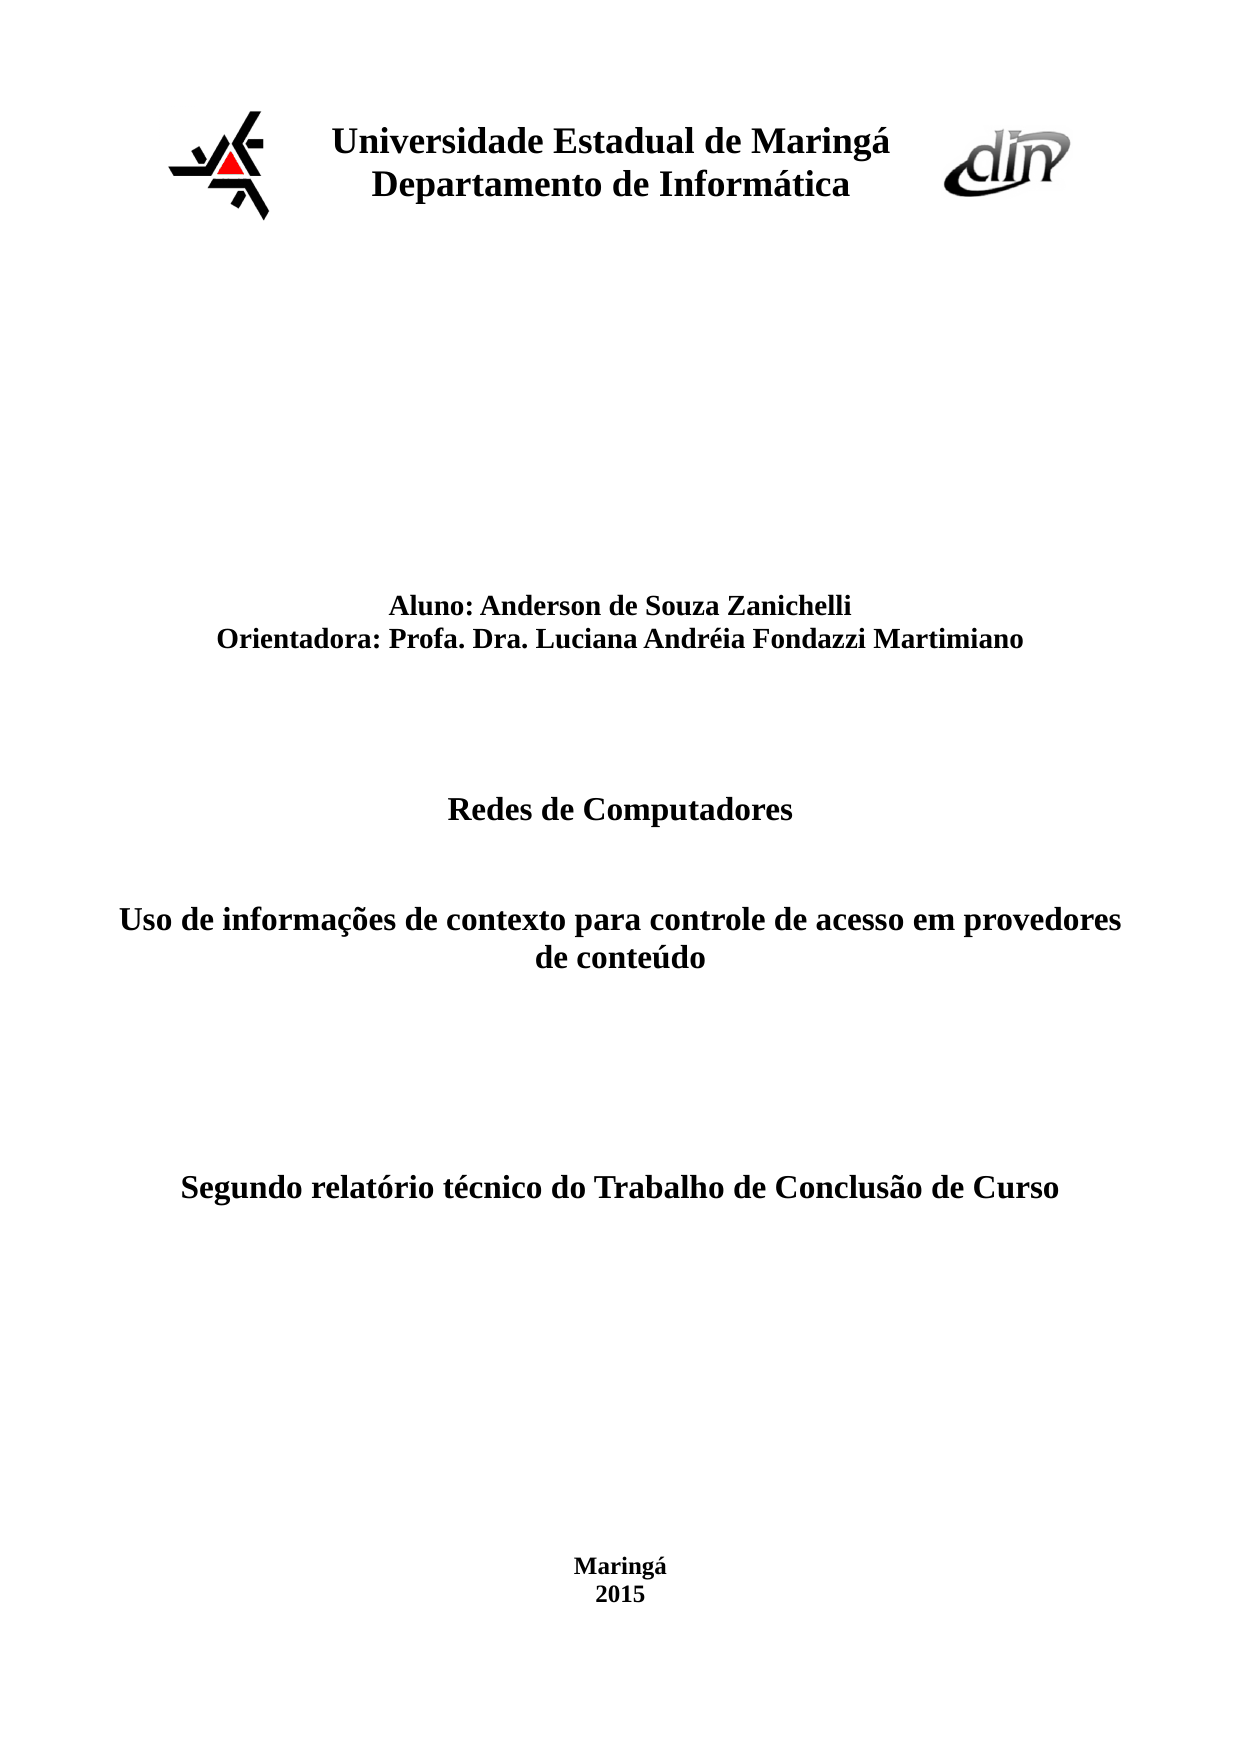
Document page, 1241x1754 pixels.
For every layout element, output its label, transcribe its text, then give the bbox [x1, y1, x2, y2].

text [118, 161, 157, 204]
text Maringá [118, 1551, 1122, 1579]
text 2015 [118, 1579, 1122, 1608]
text Departamento de Informática [281, 161, 1122, 204]
text [118, 118, 157, 161]
text Aluno: Anderson de Souza Zanichelli [118, 588, 1122, 621]
text Universidade Estadual de Maringá [281, 118, 1122, 161]
text Orientadora: Profa. Dra. Luciana Andréia Fondazzi Martimiano [118, 621, 1122, 655]
picture [157, 104, 281, 228]
text Redes de Computadores [118, 789, 1122, 827]
picture [941, 125, 1073, 200]
text Segundo relatório técnico do Trabalho de Conclusão de Curso [118, 1167, 1122, 1206]
text Uso de informações de contexto para controle de acesso em provedores de conteúdo [118, 899, 1122, 976]
